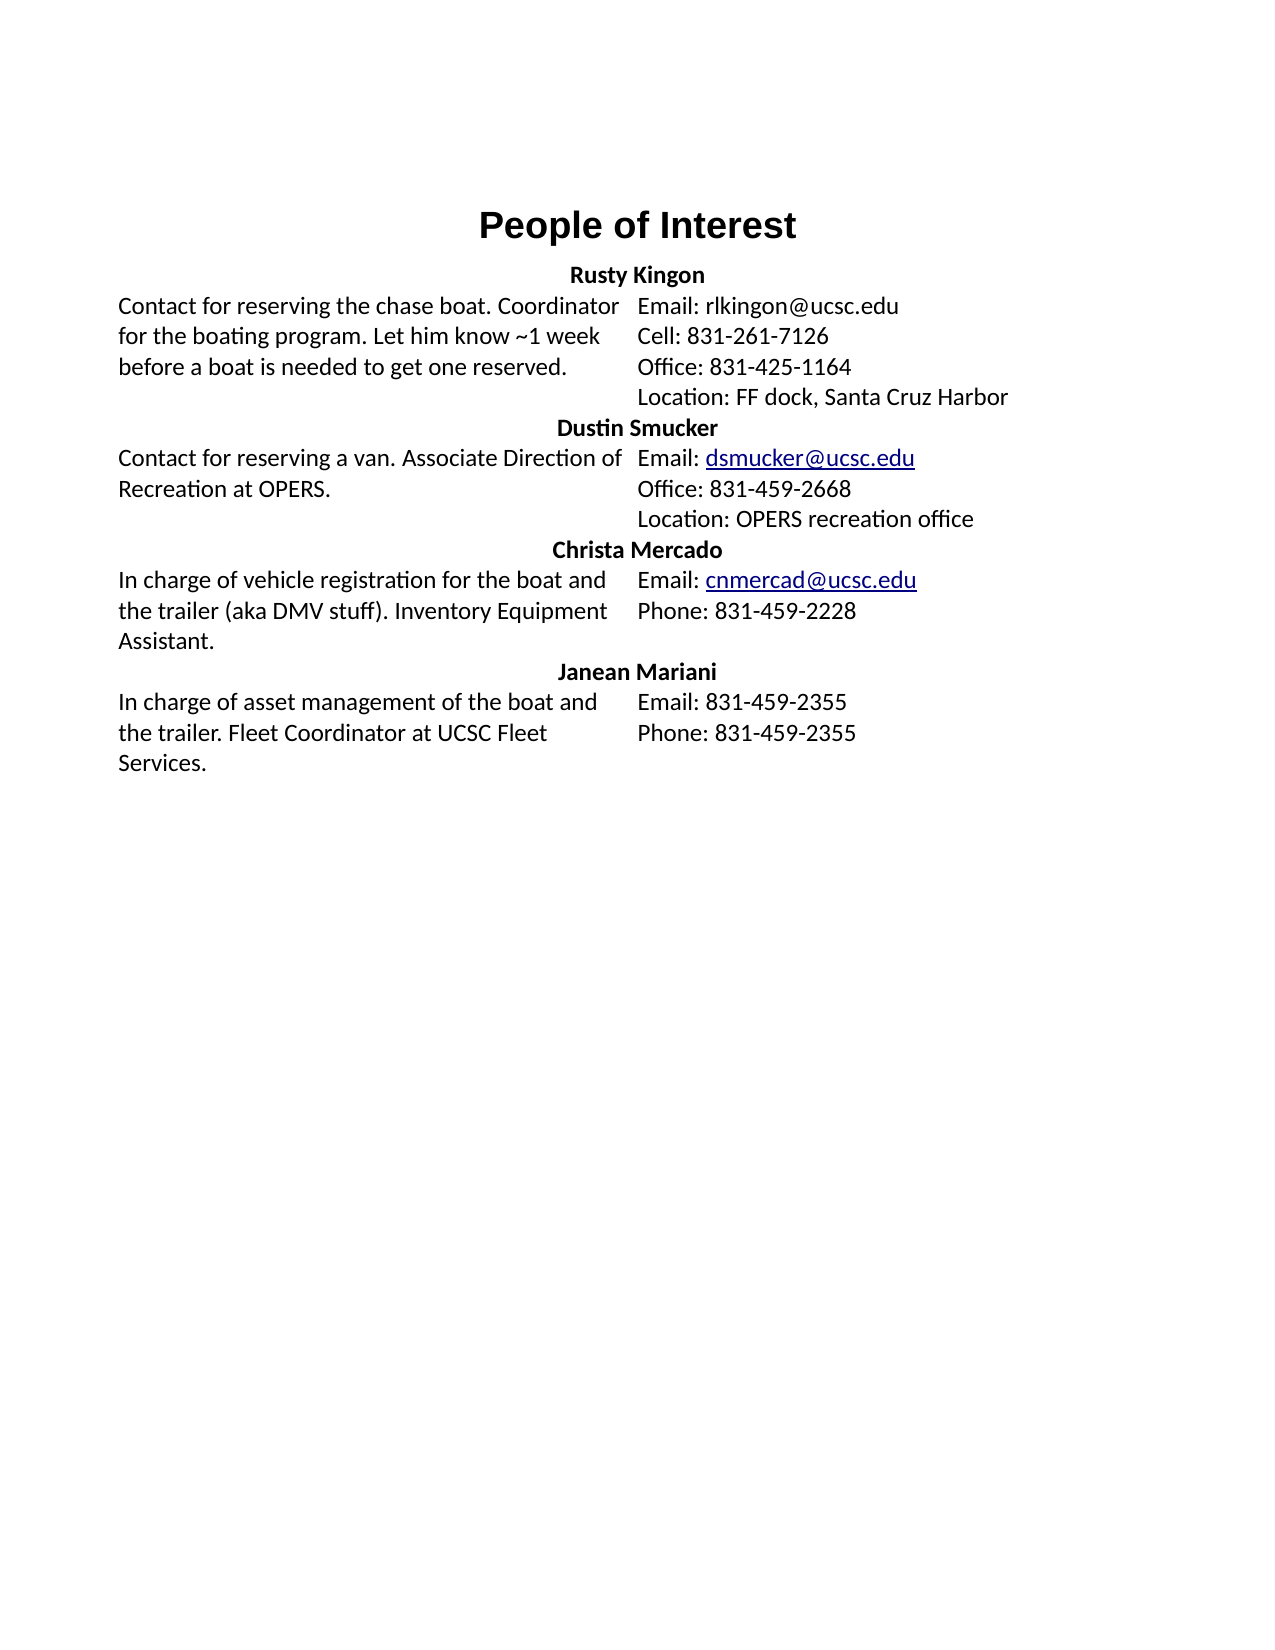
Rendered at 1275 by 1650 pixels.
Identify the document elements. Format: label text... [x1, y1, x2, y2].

table_cell Email: rlkingon@ucsc.edu Cell: 831-261-7126 Office: 831-425-1164 Location: FF dock, Santa Cruz Harbor [638, 290, 1157, 412]
subtitle People of Interest [118, 203, 1157, 247]
table_header Rusty Kingon [118, 259, 1157, 290]
table_cell Janean Mariani [118, 656, 1157, 687]
table_cell Contact for reserving a van. Associate Direction of Recreation at OPERS. [118, 443, 637, 534]
table_cell Email: cnmercad@ucsc.edu Phone: 831-459-2228 [638, 565, 1157, 656]
table_cell In charge of asset management of the boat and the trailer. Fleet Coordinator at UCSC Fleet Services. [118, 687, 637, 778]
table_cell Christa Mercado [118, 534, 1157, 564]
table_cell Email: 831-459-2355 Phone: 831-459-2355 [638, 687, 1157, 778]
table_cell Email: dsmucker@ucsc.edu Office: 831-459-2668 Location: OPERS recreation office [638, 443, 1157, 534]
table_cell Dustin Smucker [118, 412, 1157, 442]
table_cell In charge of vehicle registration for the boat and the trailer (aka DMV stuff). Inventory Equipment Assistant. [118, 565, 637, 656]
table_cell Contact for reserving the chase boat. Coordinator for the boating program. Let him know ~1 week before a boat is needed to get one reserved. [118, 290, 637, 412]
